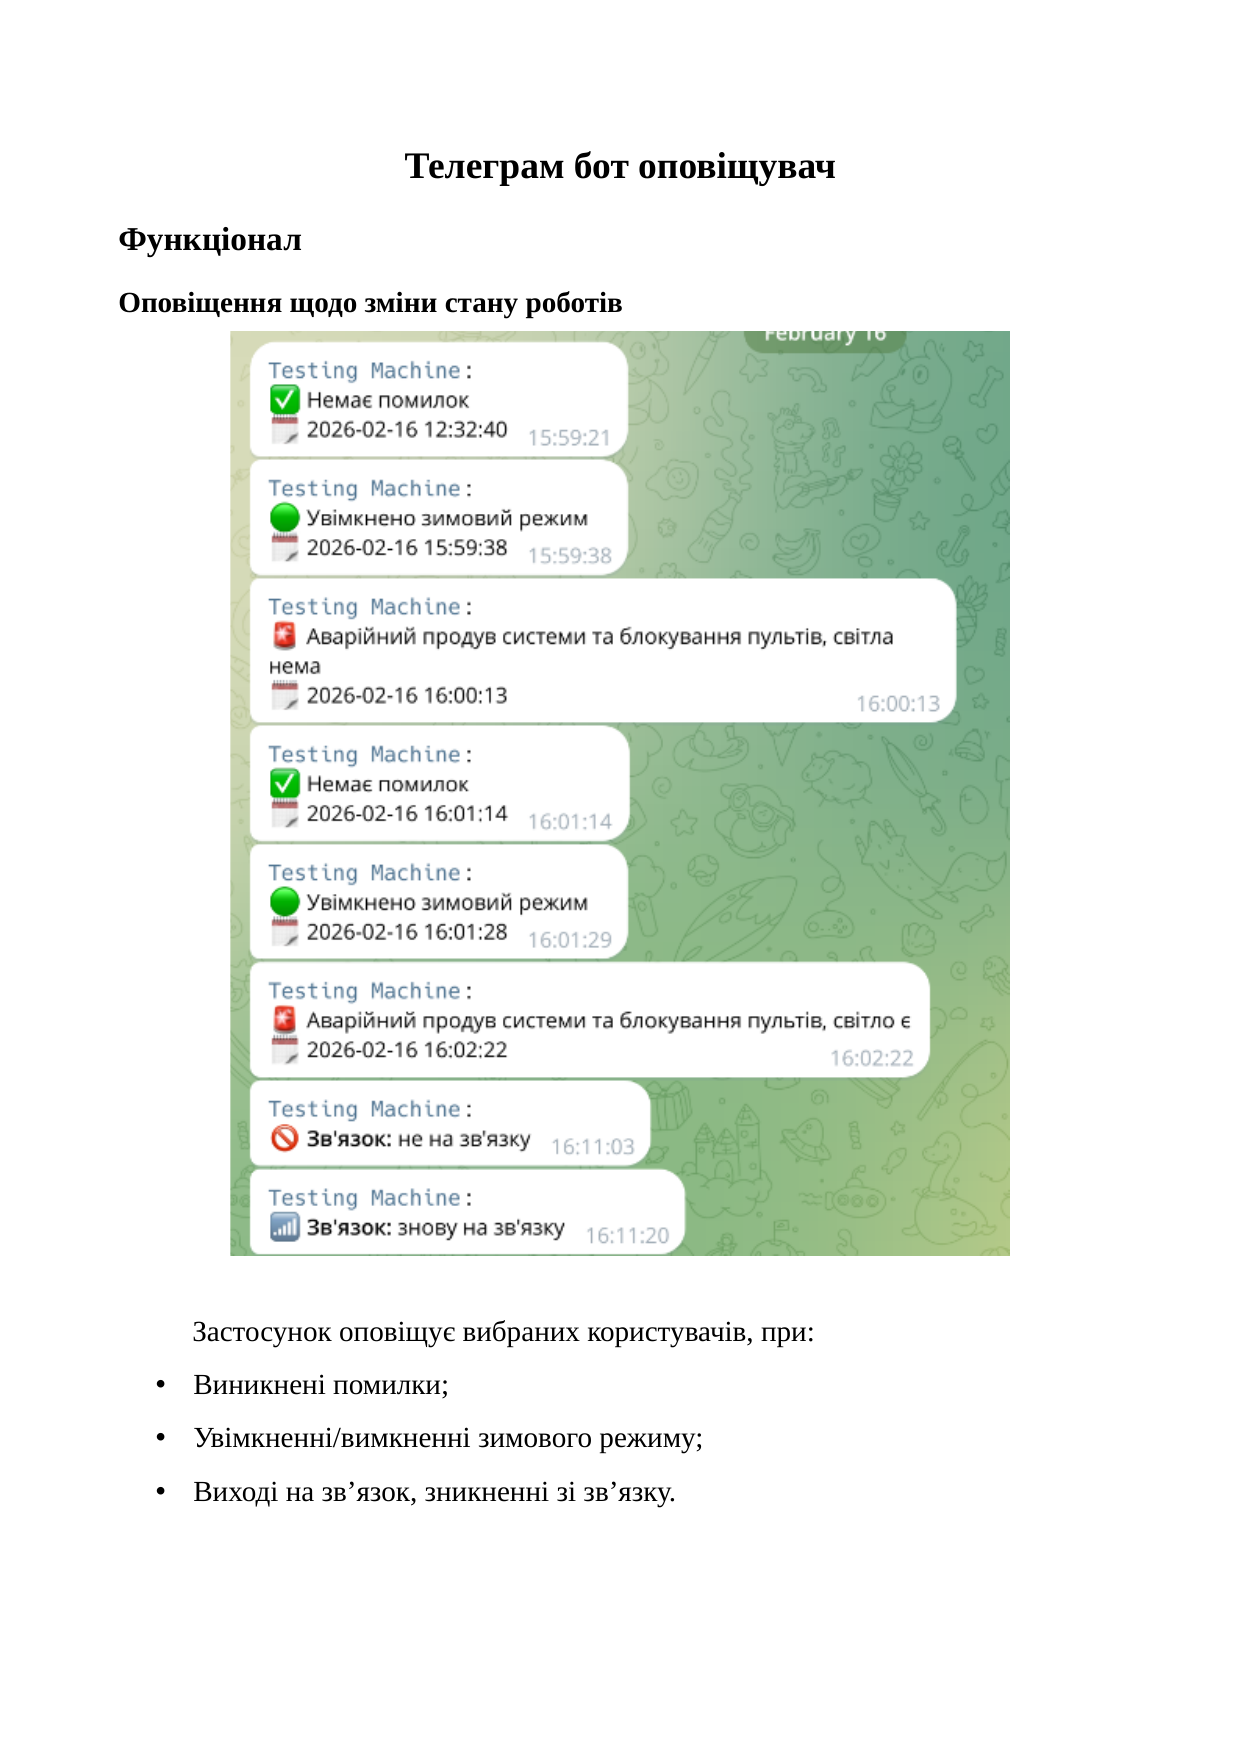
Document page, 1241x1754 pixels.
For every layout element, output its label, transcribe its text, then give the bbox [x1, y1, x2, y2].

list Виникнені помилки; [156, 1367, 1122, 1401]
subtitle Функціонал [118, 219, 1122, 258]
list Увімкненні/вимкненні зимового режиму; [156, 1420, 1122, 1454]
list Виході на зв’язок, зникненні зі зв’язку. [156, 1474, 1122, 1507]
subtitle Оповіщення щодо зміни стану роботів [118, 285, 1122, 318]
subtitle Телеграм бот оповіщувач [118, 143, 1122, 186]
text Застосунок оповіщує вибраних користувачів, при: [118, 1314, 1122, 1348]
picture [230, 331, 1010, 1256]
